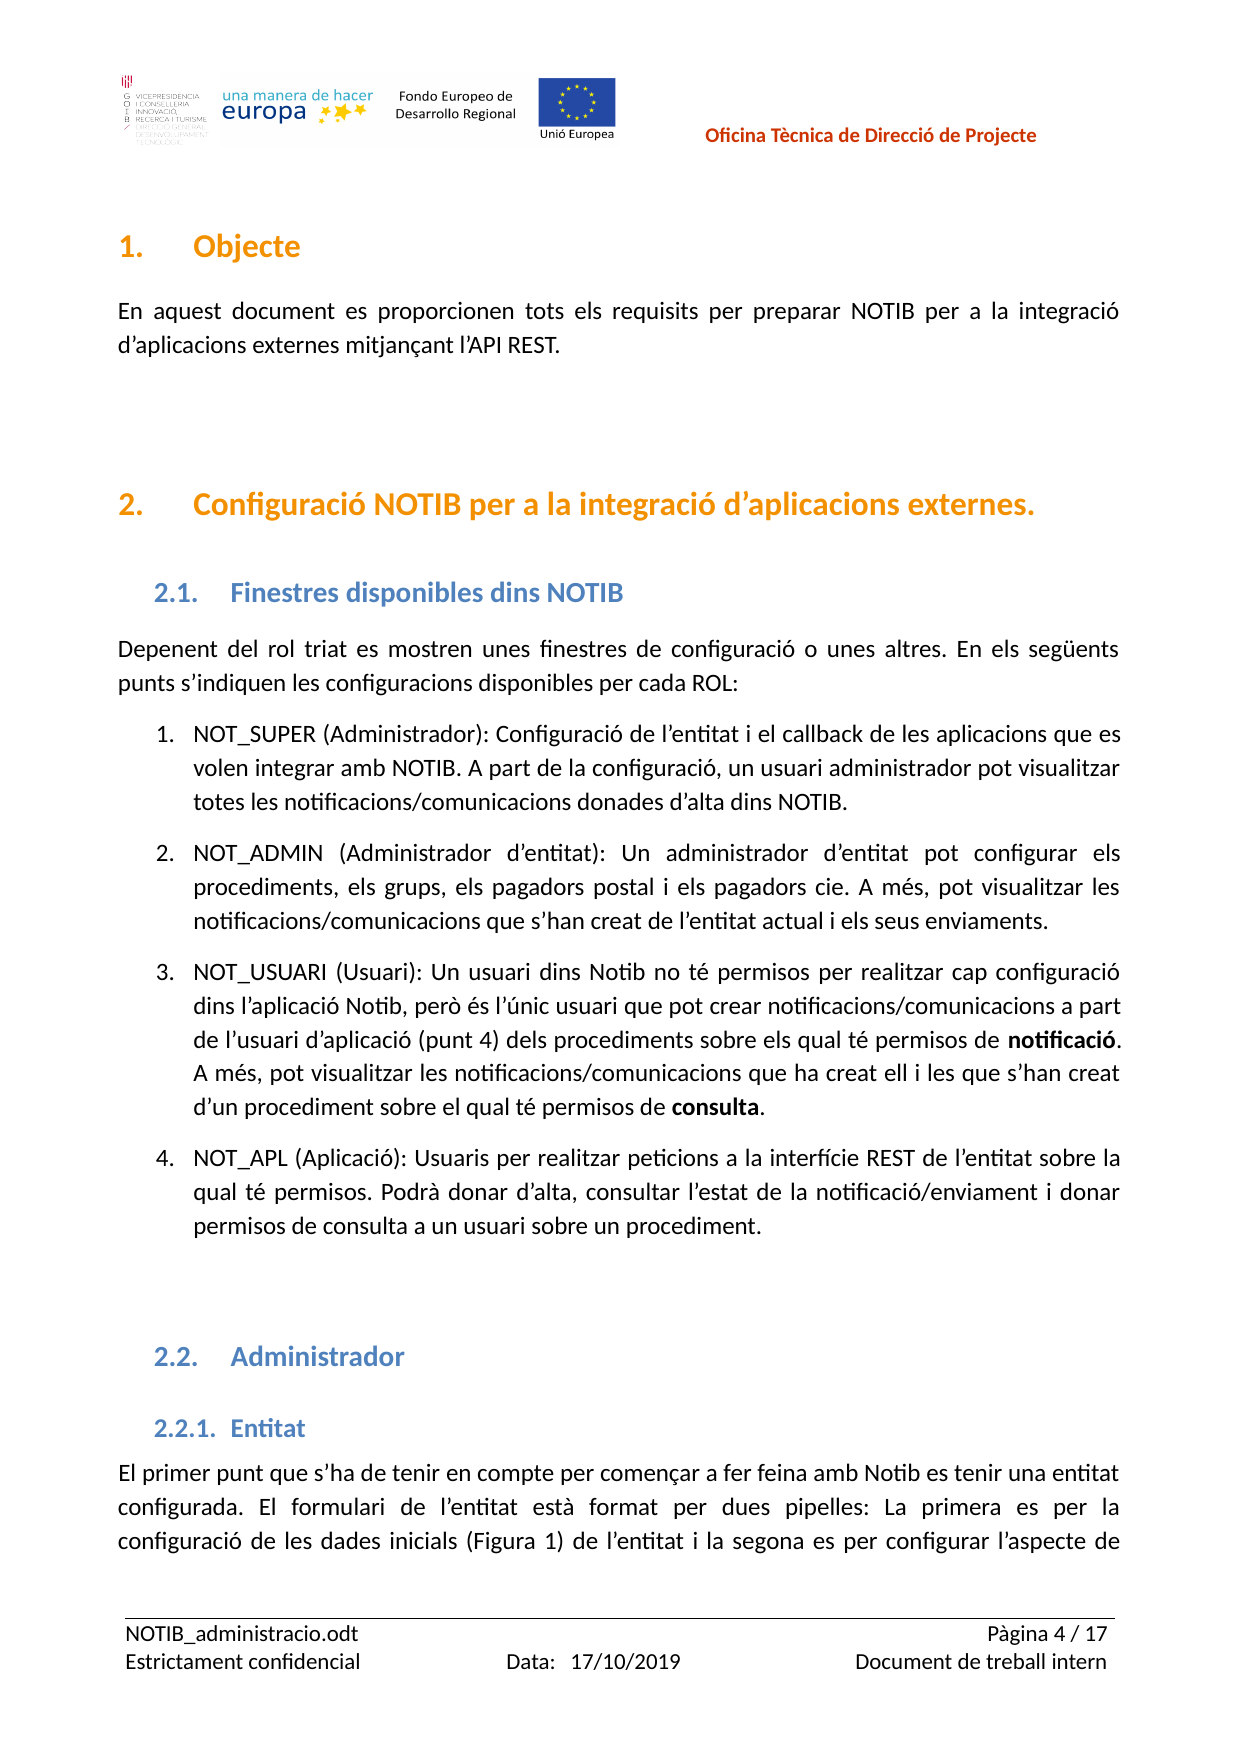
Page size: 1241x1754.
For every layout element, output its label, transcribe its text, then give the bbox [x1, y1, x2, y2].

text Depenent del rol triat es mostren unes finestres de configuració o unes altres. En els següents punts s’indiquen les configuracions disponibles per cada ROL: [118, 633, 1121, 698]
subtitle Objecte [118, 225, 1122, 266]
list NOT_USUARI (Usuari): Un usuari dins Notib no té permisos per realitzar cap configuració dins l’aplicació Notib, però és l’únic usuari que pot crear notificacions/comunicacions a part de l’usuari d’aplicació (punt 4) dels procediments sobre els qual té permisos de notificació. A més, pot visualitzar les notificacions/comunicacions que ha creat ell i les que s’han creat d’un procediment sobre el qual té permisos de consulta. [156, 956, 1122, 1122]
subtitle Administrador [153, 1338, 1122, 1373]
list NOT_SUPER (Administrador): Configuració de l’entitat i el callback de les aplicacions que es volen integrar amb NOTIB. A part de la configuració, un usuari administrador pot visualitzar totes les notificacions/comunicacions donades d’alta dins NOTIB. [156, 718, 1122, 817]
subtitle Configuració NOTIB per a la integració d’aplicacions externes. [118, 483, 1122, 524]
list NOT_APL (Aplicació): Usuaris per realitzar peticions a la interfície REST de l’entitat sobre la qual té permisos. Podrà donar d’alta, consultar l’estat de la notificació/enviament i donar permisos de consulta a un usuari sobre un procediment. [156, 1143, 1122, 1241]
subtitle Finestres disponibles dins NOTIB [153, 574, 1122, 610]
text En aquest document es proporcionen tots els requisits per preparar NOTIB per a la integració d’aplicacions externes mitjançant l’API REST. [118, 295, 1121, 359]
picture [219, 73, 621, 147]
list NOT_ADMIN (Administrador d’entitat): Un administrador d’entitat pot configurar els procediments, els grups, els pagadors postal i els pagadors cie. A més, pot visualitzar les notificacions/comunicacions que s’han creat de l’entitat actual i els seus enviaments. [156, 837, 1122, 935]
picture [118, 73, 213, 147]
text El primer punt que s’ha de tenir en compte per començar a fer feina amb Notib es tenir una entitat configurada. El formulari de l’entitat està format per dues pipelles: La primera es per la configuració de les dades inicials (Figura 1) de l’entitat i la segona es per configurar l’aspecte de [118, 1457, 1121, 1555]
subtitle Entitat [153, 1412, 1122, 1445]
